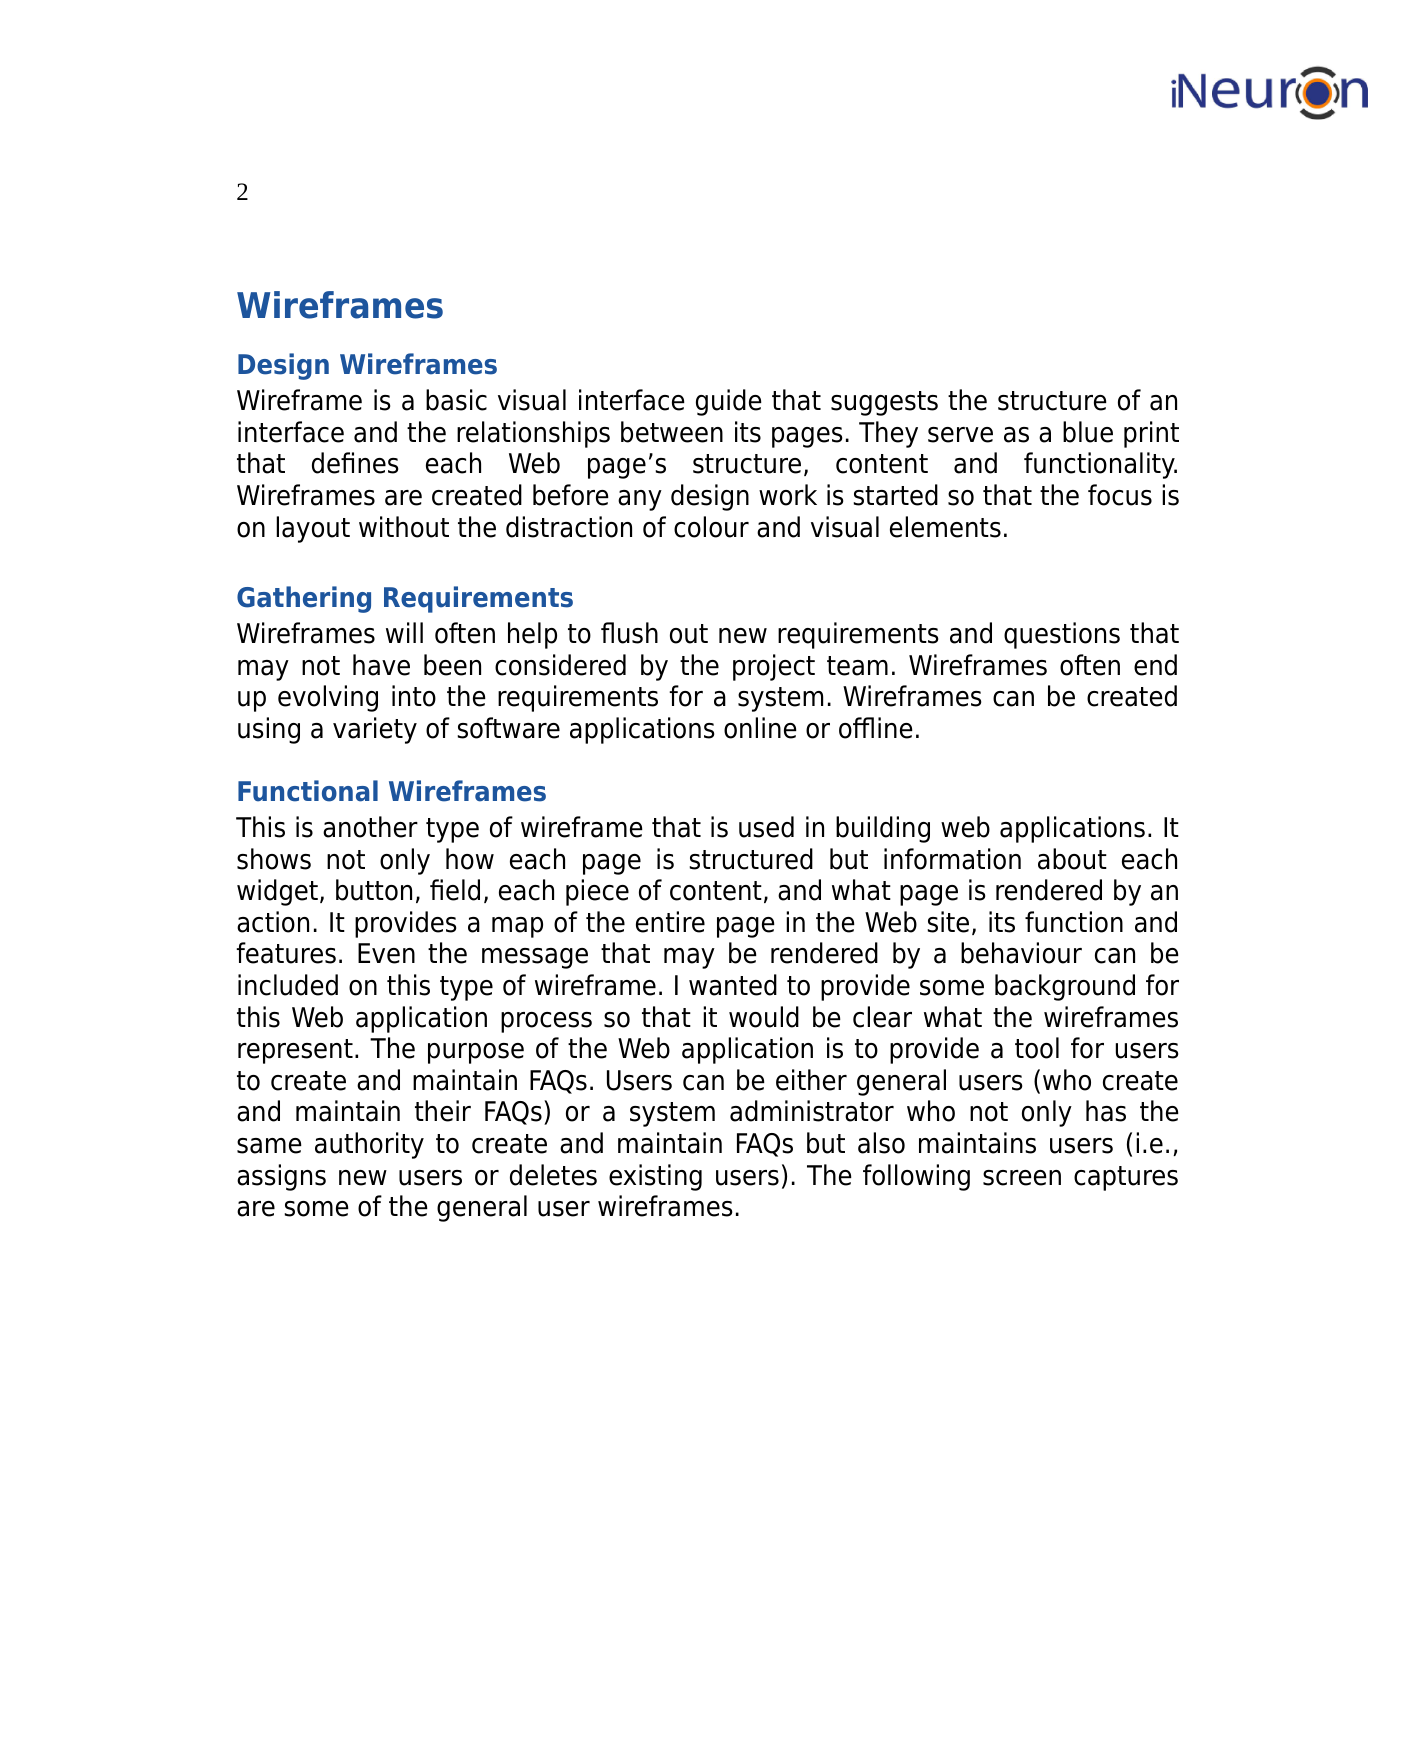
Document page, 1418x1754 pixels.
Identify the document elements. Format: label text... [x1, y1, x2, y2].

text Wireframe is a basic visual interface guide that suggests the structure of an interface and the relationships between its pages. They serve as a blue print that defines each Web page’s structure, content and functionality. Wireframes are created before any design work is started so that the focus is on layout without the distraction of colour and visual elements. [236, 386, 1181, 543]
text Wireframes [236, 284, 1181, 328]
picture [1151, 55, 1388, 132]
text This is another type of wireframe that is used in building web applications. It shows not only how each page is structured but information about each widget, button, field, each piece of content, and what page is rendered by an action. It provides a map of the entire page in the Web site, its function and features. Even the message that may be rendered by a behaviour can be included on this type of wireframe. I wanted to provide some background for this Web application process so that it would be clear what the wireframes represent. The purpose of the Web application is to provide a tool for users to create and maintain FAQs. Users can be either general users (who create and maintain their FAQs) or a system administrator who not only has the same authority to create and maintain FAQs but also maintains users (i.e., assigns new users or deletes existing users). The following screen captures are some of the general user wireframes. [236, 813, 1181, 1223]
text Gathering Requirements [236, 582, 1181, 614]
text Wireframes will often help to flush out new requirements and questions that may not have been considered by the project team. Wireframes often end up evolving into the requirements for a system. Wireframes can be created using a variety of software applications online or offline. [236, 618, 1181, 745]
text Design Wireframes [236, 349, 1181, 381]
text Functional Wireframes [236, 776, 1181, 808]
